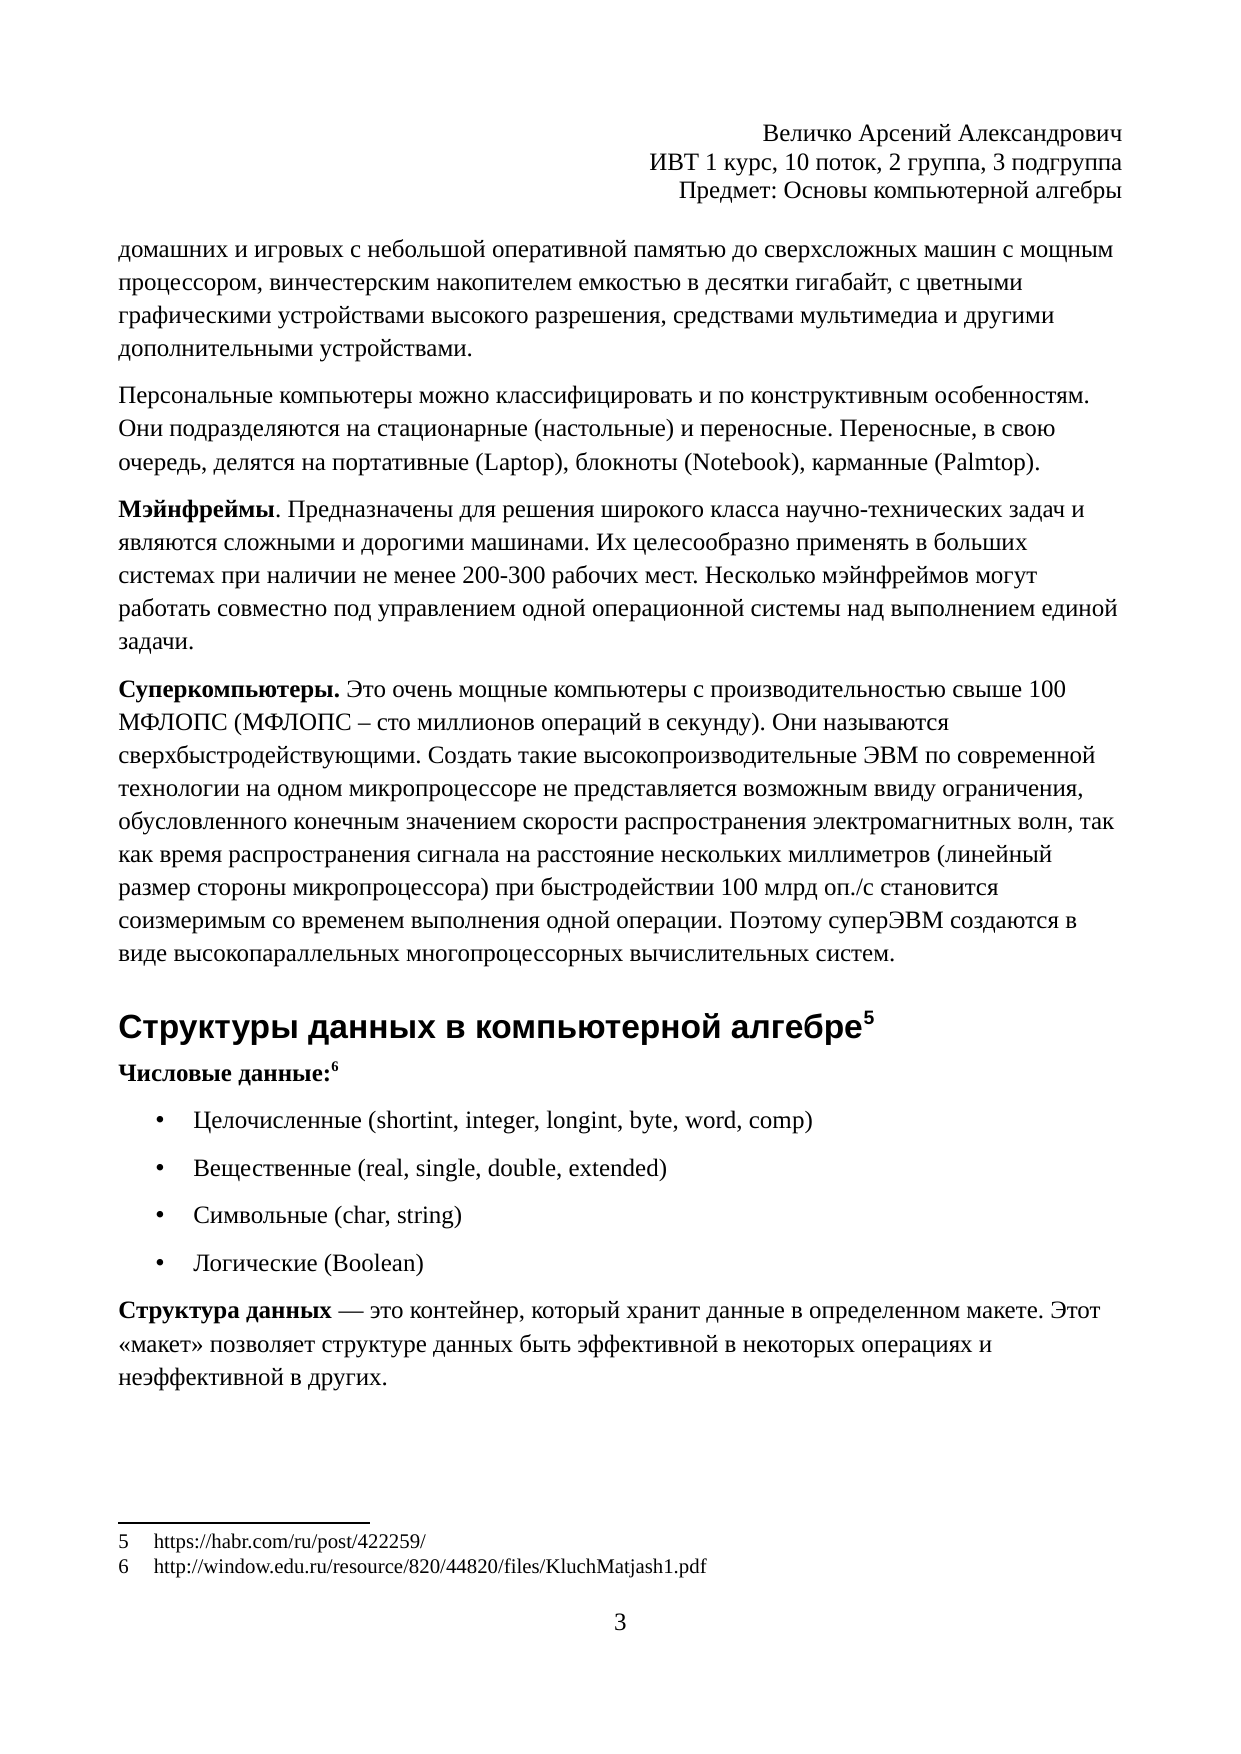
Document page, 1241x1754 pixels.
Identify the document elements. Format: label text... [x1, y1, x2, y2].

text https://habr.com/ru/post/422259/ [118, 1529, 1122, 1553]
text http://window.edu.ru/resource/820/44820/files/KluchMatjash1.pdf [118, 1553, 1122, 1578]
list Целочисленные (shortint, integer, longint, byte, word, comp) [156, 1105, 1122, 1134]
text Мэйнфреймы. Предназначены для решения широкого класса научно-технических задач и являются сложными и дорогими машинами. Их целесообразно применять в больших системах при наличии не менее 200-300 рабочих мест. Несколько мэйнфреймов могут работать совместно под управлением одной операционной системы над выполнением единой задачи. [118, 494, 1122, 655]
list Вещественные (real, single, double, extended) [156, 1153, 1122, 1182]
text Числовые данные: [118, 1058, 1122, 1086]
text Суперкомпьютеры. Это очень мощные компьютеры с производительностью свыше 100 МФЛОПС (МФЛОПС – сто миллионов операций в секунду). Они называются сверхбыстродействующими. Создать такие высокопроизводительные ЭВМ по современной технологии на одном микропроцессоре не представляется возможным ввиду ограничения, обусловленного конечным значением скорости распространения электромагнитных волн, так как время распространения сигнала на расстояние нескольких миллиметров (линейный размер стороны микропроцессора) при быстродействии 100 млрд оп./с становится соизмеримым со временем выполнения одной операции. Поэтому суперЭВМ создаются в виде высокопараллельных многопроцессорных вычислительных систем. [118, 674, 1122, 967]
list Логические (Boolean) [156, 1248, 1122, 1277]
text домашних и игровых с небольшой оперативной памятью до сверхсложных машин с мощным процессором, винчестерским накопителем емкостью в десятки гигабайт, с цветными графическими устройствами высокого разрешения, средствами мультимедиа и другими дополнительными устройствами. [118, 234, 1122, 362]
text Структура данных — это контейнер, который хранит данные в определенном макете. Этот «макет» позволяет структуре данных быть эффективной в некоторых операциях и неэффективной в других. [118, 1296, 1122, 1390]
subtitle Структуры данных в компьютерной алгебре [118, 1006, 1122, 1045]
list Символьные (char, string) [156, 1200, 1122, 1229]
text Персональные компьютеры можно классифицировать и по конструктивным особенностям. Они подразделяются на стационарные (настольные) и переносные. Переносные, в свою очередь, делятся на портативные (Laptop), блокноты (Notebook), карманные (Palmtop). [118, 381, 1122, 475]
